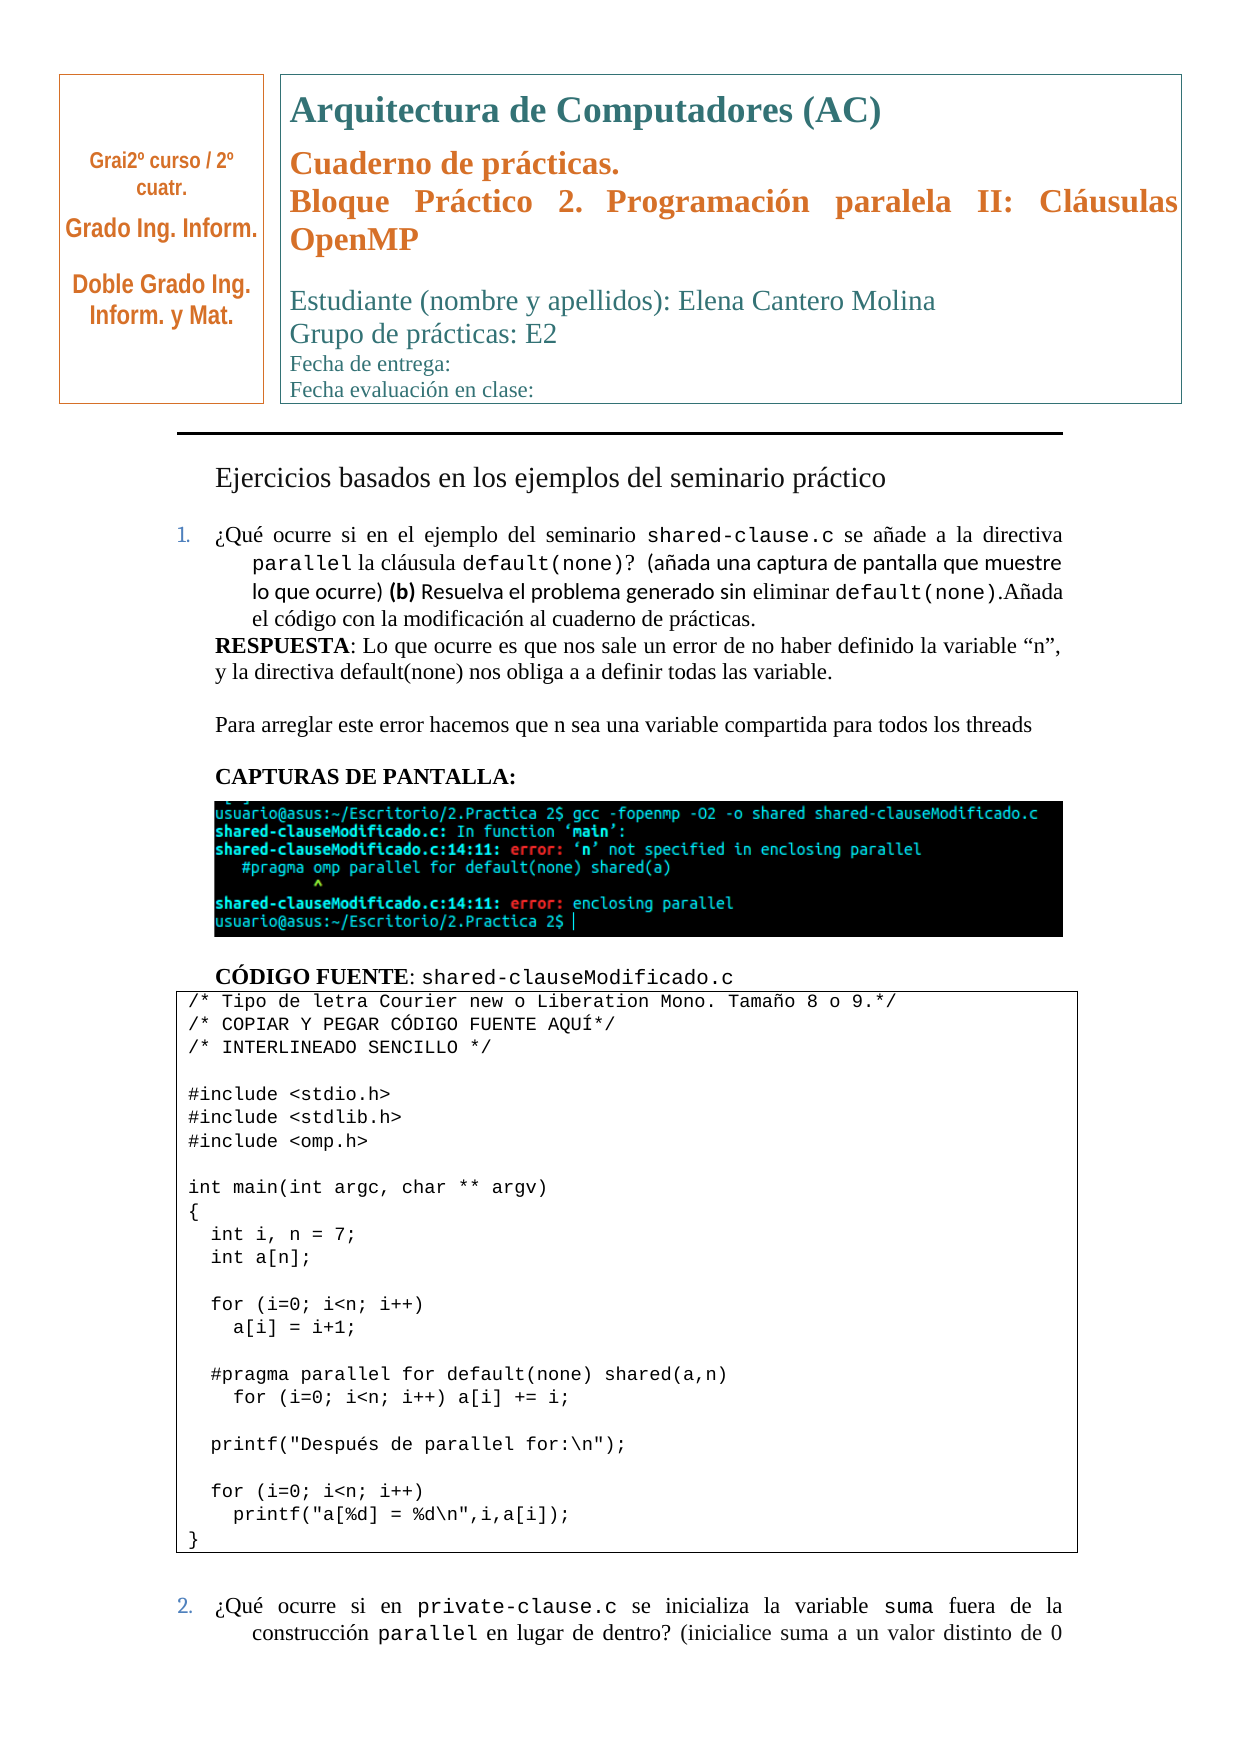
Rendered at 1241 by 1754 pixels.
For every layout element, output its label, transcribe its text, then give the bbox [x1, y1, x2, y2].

table_header Arquitectura de Computadores (AC) Cuaderno de prácticas. Bloque Práctico 2. Programación paralela II: Cláusulas OpenMP Estudiante (nombre y apellidos): Elena Cantero Molina Grupo de prácticas: E2 Fecha de entrega: Fecha evaluación en clase: [281, 75, 1181, 403]
table_header [264, 74, 280, 403]
table_header Grai2º curso / 2º cuatr. Grado Ing. Inform. Doble Grado Ing. Inform. y Mat. [60, 75, 263, 403]
table_header /* Tipo de letra Courier new o Liberation Mono. Tamaño 8 o 9.*/ /* COPIAR Y PEGAR CÓDIGO FUENTE AQUÍ*/ /* INTERLINEADO SENCILLO */ #include <stdio.h> #include <stdlib.h> #include <omp.h> int main(int argc, char ** argv) { int i, n = 7; int a[n]; for (i=0; i<n; i++) a[i] = i+1; #pragma parallel for default(none) shared(a,n) for (i=0; i<n; i++) a[i] += i; printf("Después de parallel for:\n"); for (i=0; i<n; i++) printf("a[%d] = %d\n",i,a[i]); } [177, 992, 1077, 1552]
picture [214, 801, 1063, 937]
text Para arreglar este error hacemos que n sea una variable compartida para todos los threads [215, 711, 1063, 737]
list ¿Qué ocurre si en private-clause.c se inicializa la variable suma fuera de la construcción parallel en lugar de dentro? (inicialice suma a un valor distinto de 0 [177, 1592, 1063, 1647]
subtitle Ejercicios basados en los ejemplos del seminario práctico [177, 460, 1063, 494]
list ¿Qué ocurre si en el ejemplo del seminario shared-clause.c se añade a la directiva parallel la cláusula default(none)? (añada una captura de pantalla que muestre lo que ocurre) (b) Resuelva el problema generado sin eliminar default(none).Añada el código con la modificación al cuaderno de prácticas. [177, 521, 1063, 632]
text CAPTURAS DE PANTALLA: [215, 763, 1063, 790]
text RESPUESTA: Lo que ocurre es que nos sale un error de no haber definido la variable “n”, y la directiva default(none) nos obliga a a definir todas las variable. [215, 632, 1063, 684]
text CÓDIGO FUENTE: shared-clauseModificado.c [215, 963, 1063, 991]
